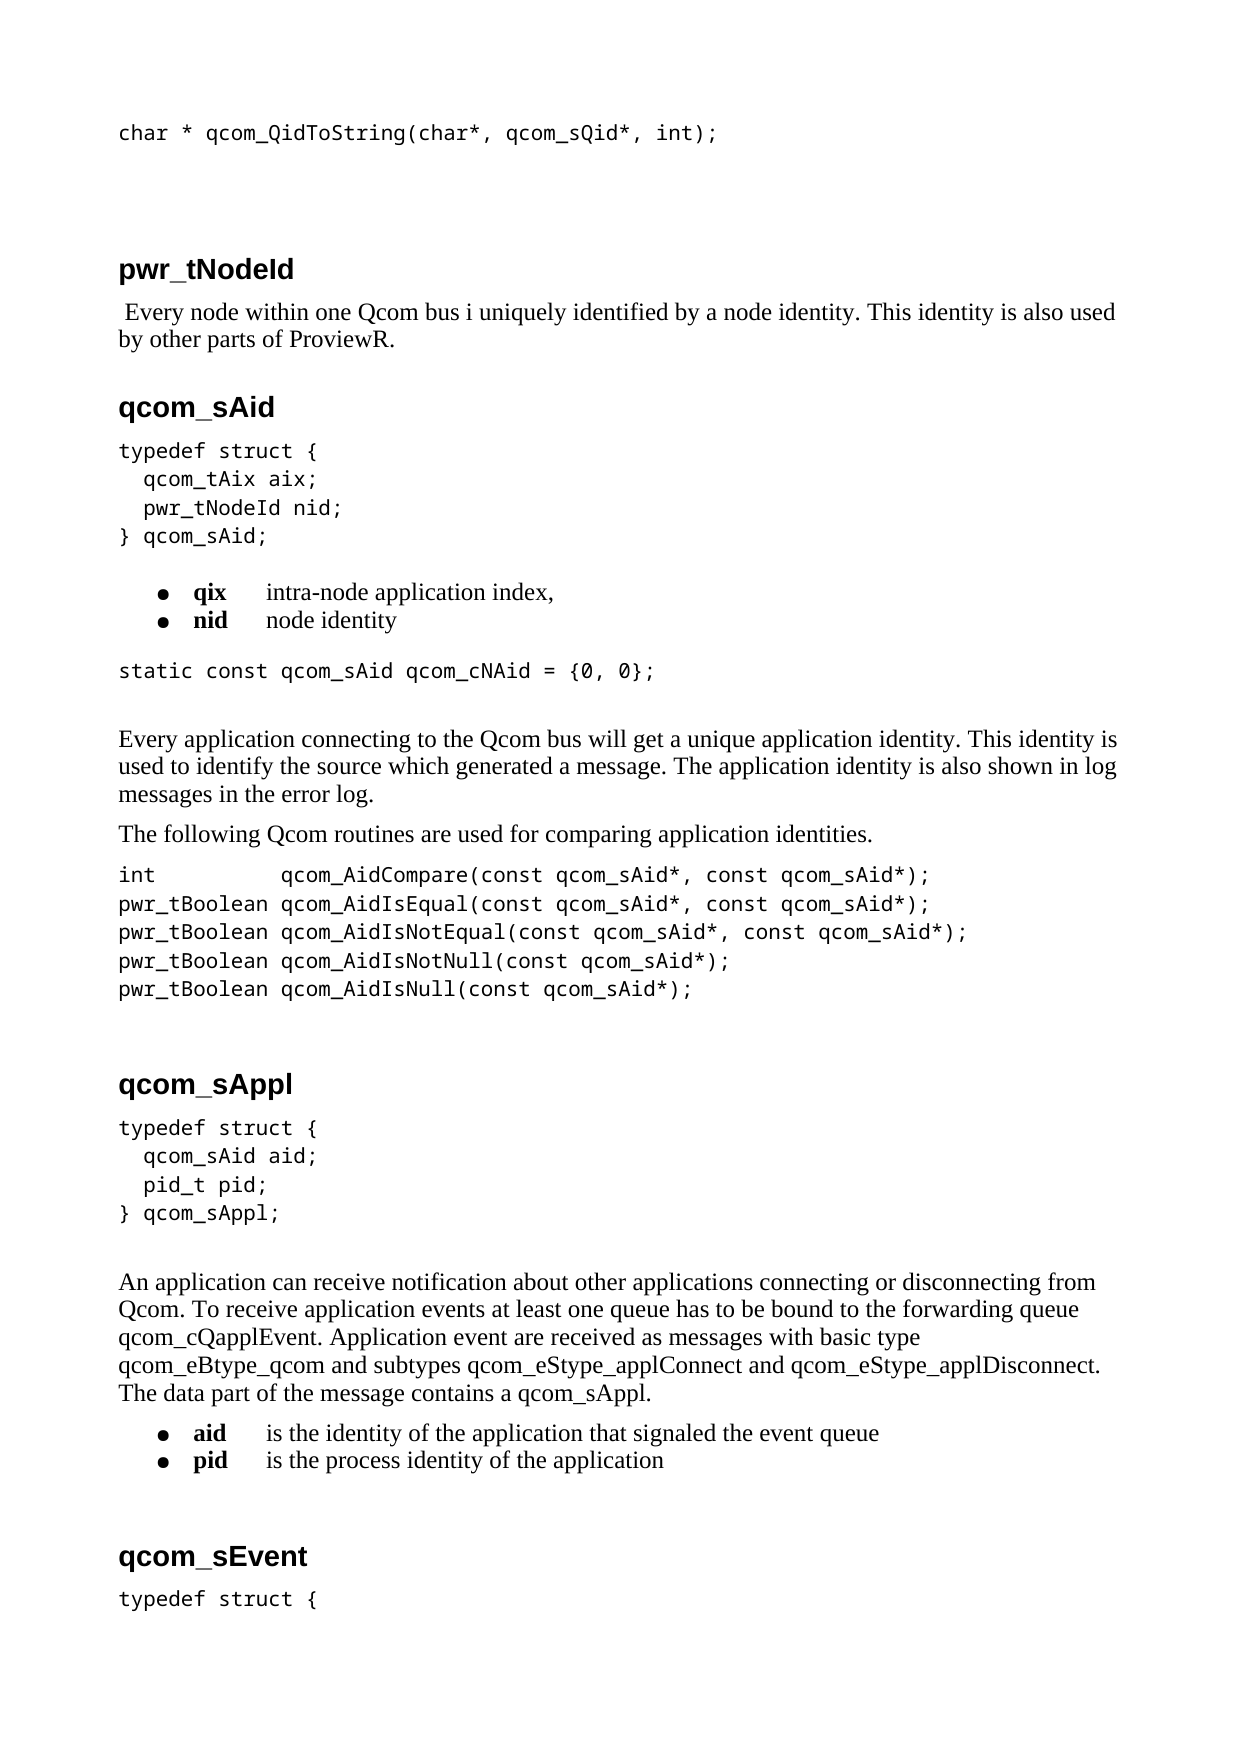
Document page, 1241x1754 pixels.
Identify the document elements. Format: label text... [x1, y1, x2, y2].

subtitle qcom_sAid [118, 391, 1122, 423]
text qcom_sAid aid; [118, 1142, 1122, 1170]
list aid is the identity of the application that signaled the event queue [156, 1419, 1122, 1447]
text typedef struct { [118, 1113, 1122, 1142]
subtitle qcom_sAppl [118, 1068, 1122, 1101]
text pwr_tBoolean qcom_AidIsNotNull(const qcom_sAid*); [118, 946, 1122, 974]
text typedef struct { [118, 436, 1122, 464]
text } qcom_sAid; [118, 521, 1122, 549]
list pid is the process identity of the application [156, 1447, 1122, 1474]
text pwr_tBoolean qcom_AidIsNull(const qcom_sAid*); [118, 974, 1122, 1003]
text The following Qcom routines are used for comparing application identities. [118, 820, 1122, 848]
text qcom_tAix aix; [118, 464, 1122, 493]
text int qcom_AidCompare(const qcom_sAid*, const qcom_sAid*); [118, 861, 1122, 889]
text } qcom_sAppl; [118, 1198, 1122, 1227]
list nid node identity [156, 606, 1122, 633]
list qix intra-node application index, [156, 578, 1122, 606]
text pid_t pid; [118, 1170, 1122, 1198]
text Every application connecting to the Qcom bus will get a unique application identity. This identity is used to identify the source which generated a message. The application identity is also shown in log messages in the error log. [118, 725, 1122, 808]
subtitle pwr_tNodeId [118, 253, 1122, 285]
text typedef struct { [118, 1584, 1122, 1613]
text pwr_tBoolean qcom_AidIsNotEqual(const qcom_sAid*, const qcom_sAid*); [118, 917, 1122, 946]
text char * qcom_QidToString(char*, qcom_sQid*, int); [118, 118, 1122, 147]
text pwr_tBoolean qcom_AidIsEqual(const qcom_sAid*, const qcom_sAid*); [118, 889, 1122, 917]
text pwr_tNodeId nid; [118, 493, 1122, 521]
text Every node within one Qcom bus i uniquely identified by a node identity. This identity is also used by other parts of ProviewR. [118, 298, 1122, 353]
text static const qcom_sAid qcom_cNAid = {0, 0}; [118, 656, 1122, 684]
subtitle qcom_sEvent [118, 1539, 1122, 1572]
text An application can receive notification about other applications connecting or disconnecting from Qcom. To receive application events at least one queue has to be bound to the forwarding queue qcom_cQapplEvent. Application event are received as messages with basic type qcom_eBtype_qcom and subtypes qcom_eStype_applConnect and qcom_eStype_applDisconnect. The data part of the message contains a qcom_sAppl. [118, 1268, 1122, 1406]
